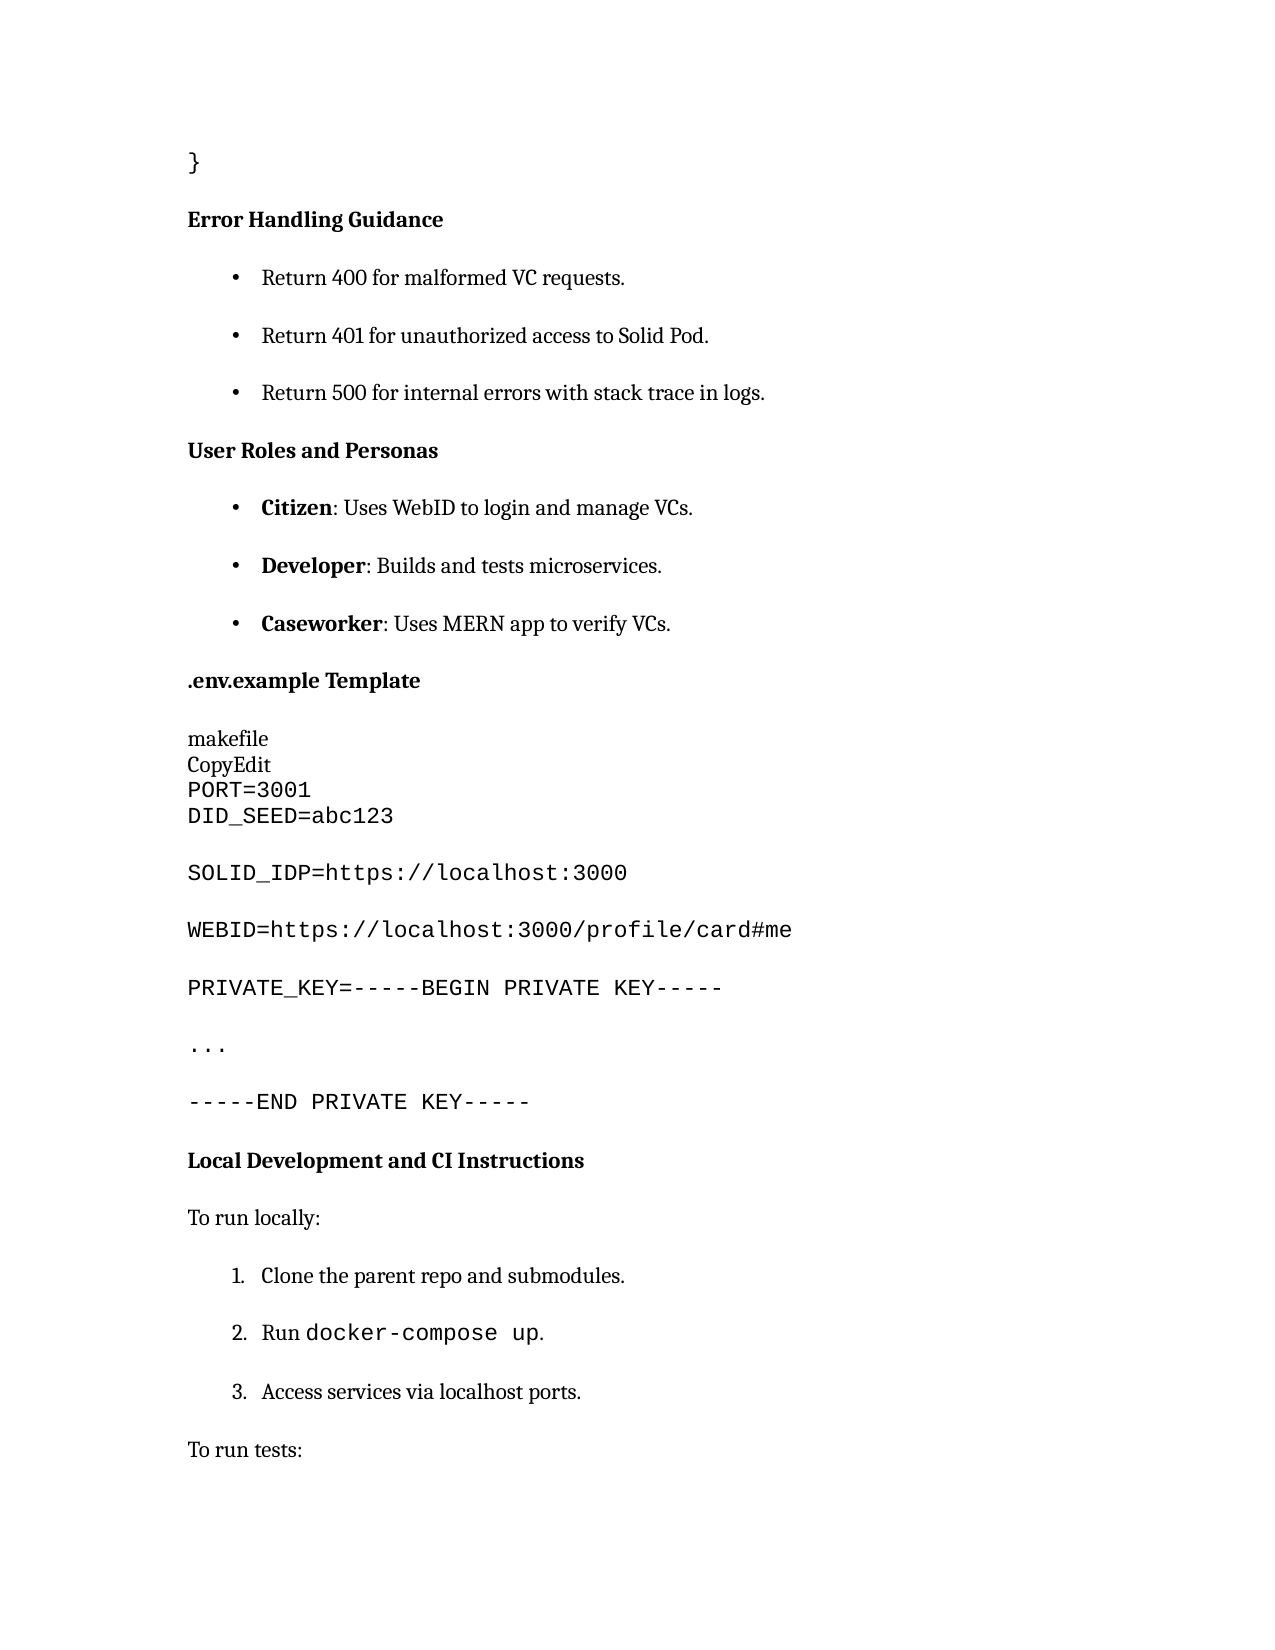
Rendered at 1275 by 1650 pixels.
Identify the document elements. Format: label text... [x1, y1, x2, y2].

text -----END PRIVATE KEY----- [187, 1090, 1087, 1116]
list Return 401 for unauthorized access to Solid Pod. [232, 322, 1087, 349]
text To run locally: [187, 1205, 1087, 1231]
list Access services via localhost ports. [232, 1379, 1087, 1405]
list Return 400 for malformed VC requests. [232, 265, 1087, 291]
subtitle .env.example Template [187, 668, 1087, 694]
list Return 500 for internal errors with stack trace in logs. [232, 380, 1087, 406]
subtitle Local Development and CI Instructions [187, 1147, 1087, 1174]
text ... [187, 1033, 1087, 1059]
text PRIVATE_KEY=-----BEGIN PRIVATE KEY----- [187, 976, 1087, 1002]
list Caseworker: Uses MERN app to verify VCs. [232, 610, 1087, 637]
text makefile [187, 726, 1087, 752]
list Citizen: Uses WebID to login and manage VCs. [232, 495, 1087, 522]
text CopyEdit [187, 752, 1087, 778]
list Developer: Builds and tests microservices. [232, 553, 1087, 579]
subtitle User Roles and Personas [187, 438, 1087, 464]
text DID_SEED=abc123 [187, 804, 1087, 830]
text PORT=3001 [187, 778, 1087, 804]
text To run tests: [187, 1437, 1087, 1463]
text SOLID_IDP=https://localhost:3000 [187, 861, 1087, 887]
subtitle Error Handling Guidance [187, 207, 1087, 233]
list Run docker-compose up. [232, 1320, 1087, 1348]
list Clone the parent repo and submodules. [232, 1263, 1087, 1289]
text } [187, 150, 1087, 176]
text WEBID=https://localhost:3000/profile/card#me [187, 919, 1087, 944]
